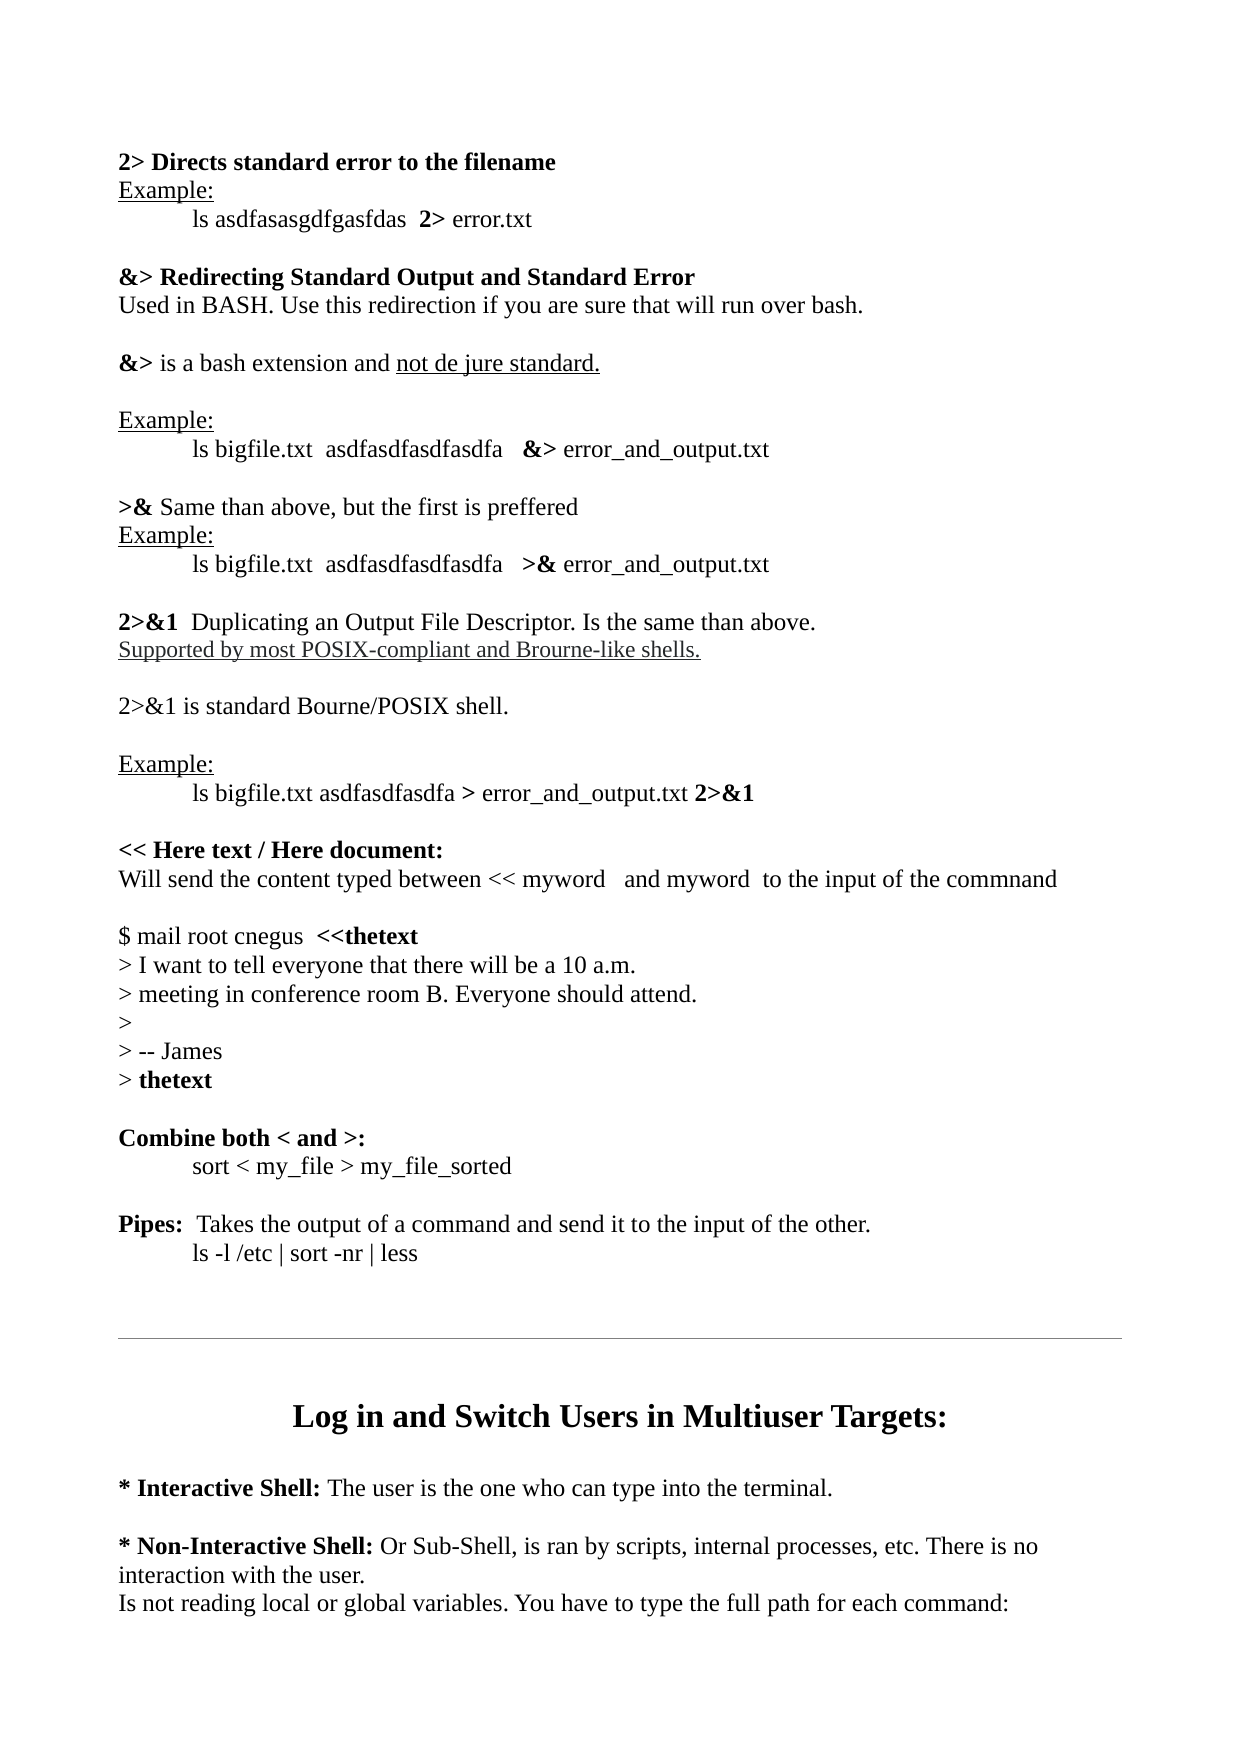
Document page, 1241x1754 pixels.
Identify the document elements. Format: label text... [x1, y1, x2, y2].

text ls bigfile.txt asdfasdfasdfasdfa &> error_and_output.txt [118, 434, 1122, 463]
text Log in and Switch Users in Multiuser Targets: [118, 1397, 1122, 1435]
text Example: [118, 176, 1122, 204]
text >& Same than above, but the first is preffered [118, 492, 1122, 521]
text > I want to tell everyone that there will be a 10 a.m. [118, 950, 1122, 979]
text Pipes: Takes the output of a command and send it to the input of the other. [118, 1209, 1122, 1238]
text ls bigfile.txt asdfasdfasdfasdfa >& error_and_output.txt [118, 549, 1122, 578]
text ls asdfasasgdfgasfdas 2> error.txt [118, 204, 1122, 233]
text $ mail root cnegus <<thetext [118, 921, 1122, 950]
text > [118, 1008, 1122, 1036]
text Used in BASH. Use this redirection if you are sure that will run over bash. [118, 291, 1122, 319]
text 2>&1 is standard Bourne/POSIX shell. [118, 691, 1122, 720]
text &> is a bash extension and not de jure standard. [118, 348, 1122, 377]
text 2>&1 Duplicating an Output File Descriptor. Is the same than above. [118, 607, 1122, 636]
text ls bigfile.txt asdfasdfasdfa > error_and_output.txt 2>&1 [118, 778, 1122, 806]
text > meeting in conference room B. Everyone should attend. [118, 979, 1122, 1008]
text &> Redirecting Standard Output and Standard Error [118, 262, 1122, 291]
text Example: [118, 406, 1122, 434]
text Supported by most POSIX-compliant and Brourne-like shells. [118, 636, 1122, 663]
text * Interactive Shell: The user is the one who can type into the terminal. [118, 1473, 1122, 1502]
text Example: [118, 521, 1122, 549]
text Combine both < and >: [118, 1123, 1122, 1151]
text Is not reading local or global variables. You have to type the full path for each command: [118, 1588, 1122, 1617]
text 2> Directs standard error to the filename [118, 147, 1122, 176]
text Will send the content typed between << myword and myword to the input of the commnand [118, 864, 1122, 893]
text > -- James [118, 1036, 1122, 1065]
text sort < my_file > my_file_sorted [118, 1151, 1122, 1180]
text Example: [118, 749, 1122, 778]
text ls -l /etc | sort -nr | less [118, 1238, 1122, 1266]
text > thetext [118, 1065, 1122, 1094]
text * Non-Interactive Shell: Or Sub-Shell, is ran by scripts, internal processes, etc. There is no interaction with the user. [118, 1531, 1122, 1588]
text << Here text / Here document: [118, 835, 1122, 864]
